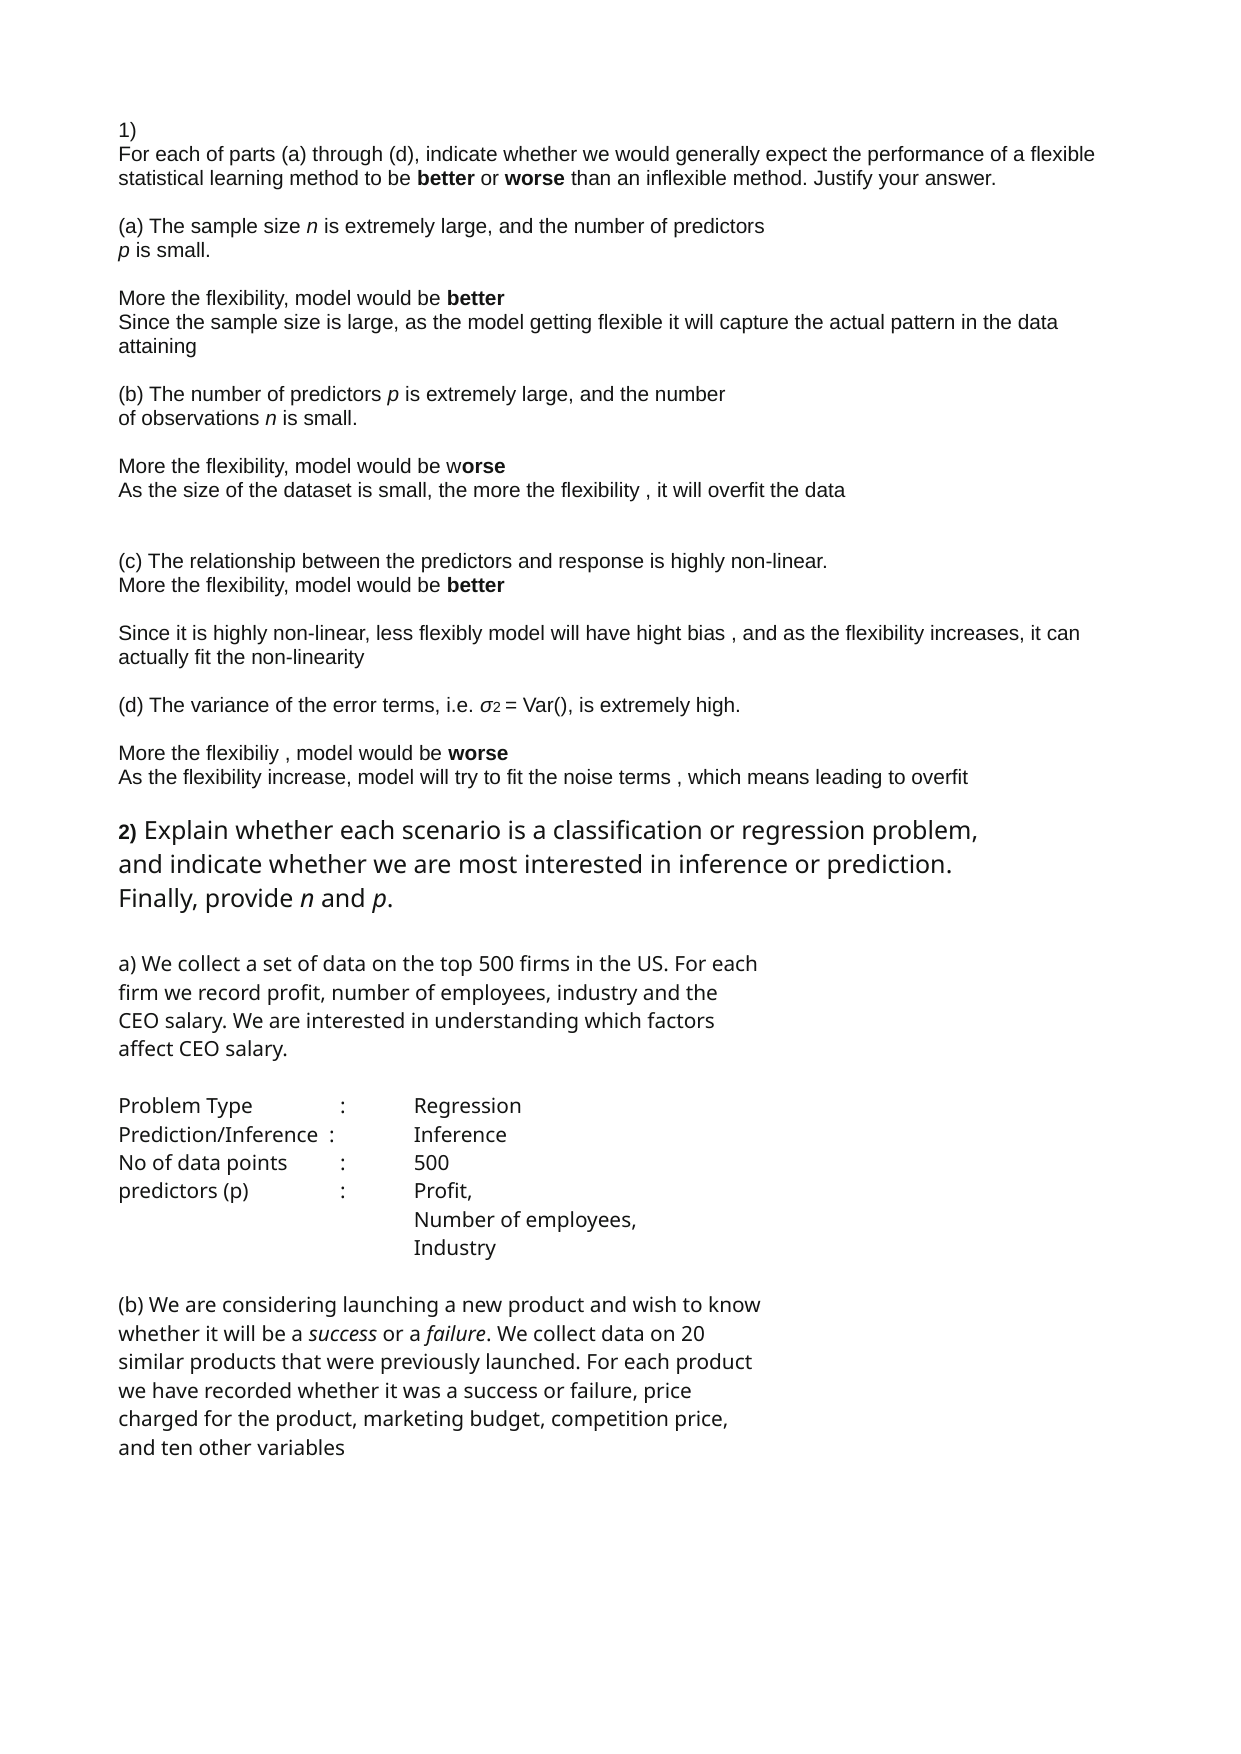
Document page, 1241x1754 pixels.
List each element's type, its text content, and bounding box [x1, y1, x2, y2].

text (b) The number of predictors p is extremely large, and the number [118, 382, 1131, 406]
text affect CEO salary. [118, 1034, 1131, 1063]
text Problem Type : Regression [118, 1091, 1131, 1120]
text For each of parts (a) through (d), indicate whether we would generally expect the performance of a flexible statistical learning method to be better or worse than an inflexible method. Justify your answer. [118, 142, 1131, 190]
text we have recorded whether it was a success or failure, price [118, 1376, 1131, 1404]
text (d) The variance of the error terms, i.e. σ2 = Var(), is extremely high. [118, 693, 1131, 717]
text 1) [118, 118, 1131, 142]
text Number of employees, [118, 1205, 1131, 1233]
text whether it will be a success or a failure. We collect data on 20 [118, 1319, 1131, 1347]
text a) We collect a set of data on the top 500 firms in the US. For each [118, 949, 1131, 978]
text More the flexibility, model would be worse [118, 453, 1131, 477]
text of observations n is small. [118, 406, 1131, 429]
text Prediction/Inference : Inference [118, 1120, 1131, 1148]
text More the flexibility, model would be better [118, 573, 1131, 597]
text More the flexibiliy , model would be worse [118, 741, 1131, 765]
text Since the sample size is large, as the model getting flexible it will capture the actual pattern in the data attaining [118, 310, 1131, 358]
text Since it is highly non-linear, less flexibly model will have hight bias , and as the flexibility increases, it can actually fit the non-linearity [118, 621, 1131, 669]
text (a) The sample size n is extremely large, and the number of predictors [118, 214, 1131, 238]
text As the size of the dataset is small, the more the flexibility , it will overfit the data [118, 477, 1131, 501]
text charged for the product, marketing budget, competition price, [118, 1404, 1131, 1433]
text similar products that were previously launched. For each product [118, 1347, 1131, 1376]
text As the flexibility increase, model will try to fit the noise terms , which means leading to overfit [118, 765, 1131, 789]
text Finally, provide n and p. [118, 881, 1131, 915]
text (c) The relationship between the predictors and response is highly non-linear. [118, 549, 1131, 573]
text and ten other variables [118, 1433, 1131, 1461]
text predictors (p) : Profit, [118, 1177, 1131, 1205]
text 2) Explain whether each scenario is a classification or regression problem, [118, 813, 1131, 847]
text p is small. [118, 238, 1131, 262]
text firm we record profit, number of employees, industry and the [118, 978, 1131, 1006]
text CEO salary. We are interested in understanding which factors [118, 1006, 1131, 1034]
text Industry [118, 1233, 1131, 1262]
text No of data points : 500 [118, 1148, 1131, 1177]
text and indicate whether we are most interested in inference or prediction. [118, 847, 1131, 881]
text More the flexibility, model would be better [118, 286, 1131, 310]
text (b) We are considering launching a new product and wish to know [118, 1290, 1131, 1319]
